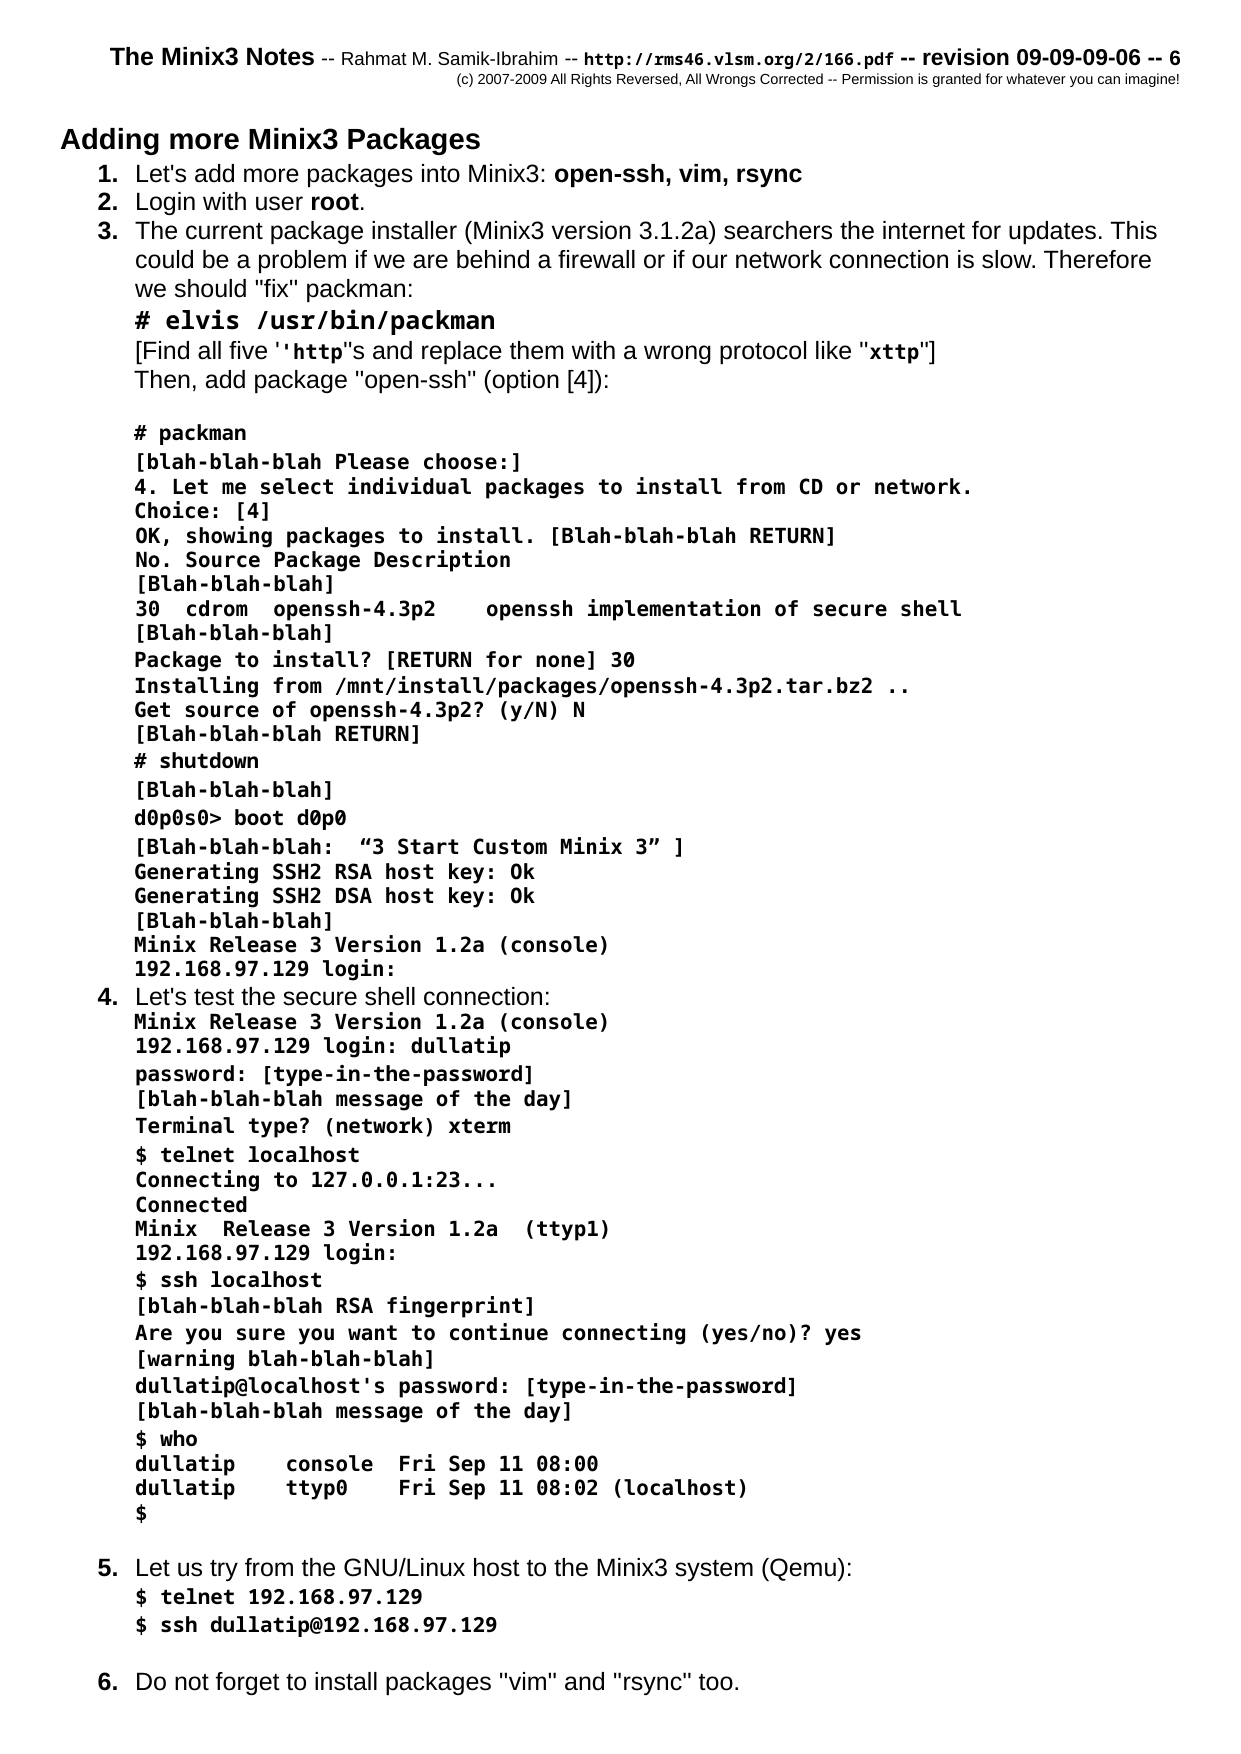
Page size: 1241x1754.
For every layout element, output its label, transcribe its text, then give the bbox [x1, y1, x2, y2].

list Connected [97, 1193, 1181, 1217]
list [warning blah-blah-blah] [97, 1347, 1181, 1371]
list Are you sure you want to continue connecting (yes/no)? yes [97, 1318, 1181, 1347]
list 192.168.97.129 login: [60, 957, 1181, 982]
list [Blah-blah-blah] [60, 621, 1181, 645]
list OK, showing packages to install. [Blah-blah-blah RETURN] [60, 524, 1181, 548]
list [blah-blah-blah message of the day] [97, 1087, 1181, 1112]
list No. Source Package Description [60, 548, 1181, 572]
list # shutdown [60, 746, 1181, 775]
list [blah-blah-blah message of the day] [97, 1399, 1181, 1424]
list $ telnet localhost [97, 1140, 1181, 1168]
list [Blah-blah-blah RETURN] [60, 722, 1181, 746]
list Then, add package ''open-ssh'' (option [4]): [60, 365, 1181, 394]
list # elvis /usr/bin/packman [97, 302, 1181, 336]
list Login with user root. [97, 187, 1181, 216]
list 4. Let me select individual packages to install from CD or network. [60, 475, 1181, 499]
list d0p0s0> boot d0p0 [60, 803, 1181, 832]
list [blah-blah-blah RSA fingerprint] [97, 1294, 1181, 1318]
list Generating SSH2 RSA host key: Ok [60, 860, 1181, 884]
list [blah-blah-blah Please choose:] [60, 447, 1181, 475]
list 30 cdrom openssh-4.3p2 openssh implementation of secure shell [60, 597, 1181, 621]
list $ [97, 1501, 1181, 1525]
list $ ssh localhost [97, 1266, 1181, 1294]
list [Blah-blah-blah] [60, 909, 1181, 933]
list Terminal type? (network) xterm [97, 1112, 1181, 1140]
list Get source of openssh-4.3p2? (y/N) N [60, 698, 1181, 722]
list [Blah-blah-blah] [60, 775, 1181, 803]
list Minix Release 3 Version 1.2a (console) [60, 933, 1181, 957]
list Let's add more packages into Minix3: open-ssh, vim, rsync [97, 158, 1181, 187]
list $ telnet 192.168.97.129 [97, 1582, 1181, 1611]
subtitle Adding more Minix3 Packages [60, 122, 1181, 156]
list Installing from /mnt/install/packages/openssh-4.3p2.tar.bz2 .. [60, 674, 1181, 698]
list # packman [60, 418, 1181, 447]
list Let us try from the GNU/Linux host to the Minix3 system (Qemu): [97, 1553, 1181, 1582]
list Generating SSH2 DSA host key: Ok [60, 884, 1181, 909]
list Minix Release 3 Version 1.2a (ttyp1) [97, 1217, 1181, 1241]
list [Find all five ''http''s and replace them with a wrong protocol like ''xttp''] [97, 336, 1181, 365]
list [Blah-blah-blah] [60, 572, 1181, 597]
list Let's test the secure shell connection: [97, 982, 1181, 1010]
list Connecting to 127.0.0.1:23... [97, 1168, 1181, 1193]
text Minix Release 3 Version 1.2a (console) [60, 1010, 1181, 1034]
list 192.168.97.129 login: dullatip [97, 1034, 1181, 1059]
list Choice: [4] [60, 499, 1181, 524]
list The current package installer (Minix3 version 3.1.2a) searchers the internet for updates. This could be a problem if we are behind a firewall or if our network connection is slow. Therefore we should ''fix'' packman: [97, 216, 1181, 302]
list Do not forget to install packages ''vim'' and ''rsync'' too. [97, 1667, 1181, 1696]
list 192.168.97.129 login: [97, 1241, 1181, 1266]
list password: [type-in-the-password] [97, 1059, 1181, 1087]
list Package to install? [RETURN for none] 30 [60, 645, 1181, 674]
list $ ssh dullatip@192.168.97.129 [97, 1611, 1181, 1639]
list dullatip ttyp0 Fri Sep 11 08:02 (localhost) [97, 1476, 1181, 1501]
list dullatip@localhost's password: [type-in-the-password] [97, 1371, 1181, 1399]
list $ who [97, 1424, 1181, 1452]
list [Blah-blah-blah: “3 Start Custom Minix 3” ] [60, 832, 1181, 860]
list dullatip console Fri Sep 11 08:00 [97, 1452, 1181, 1476]
